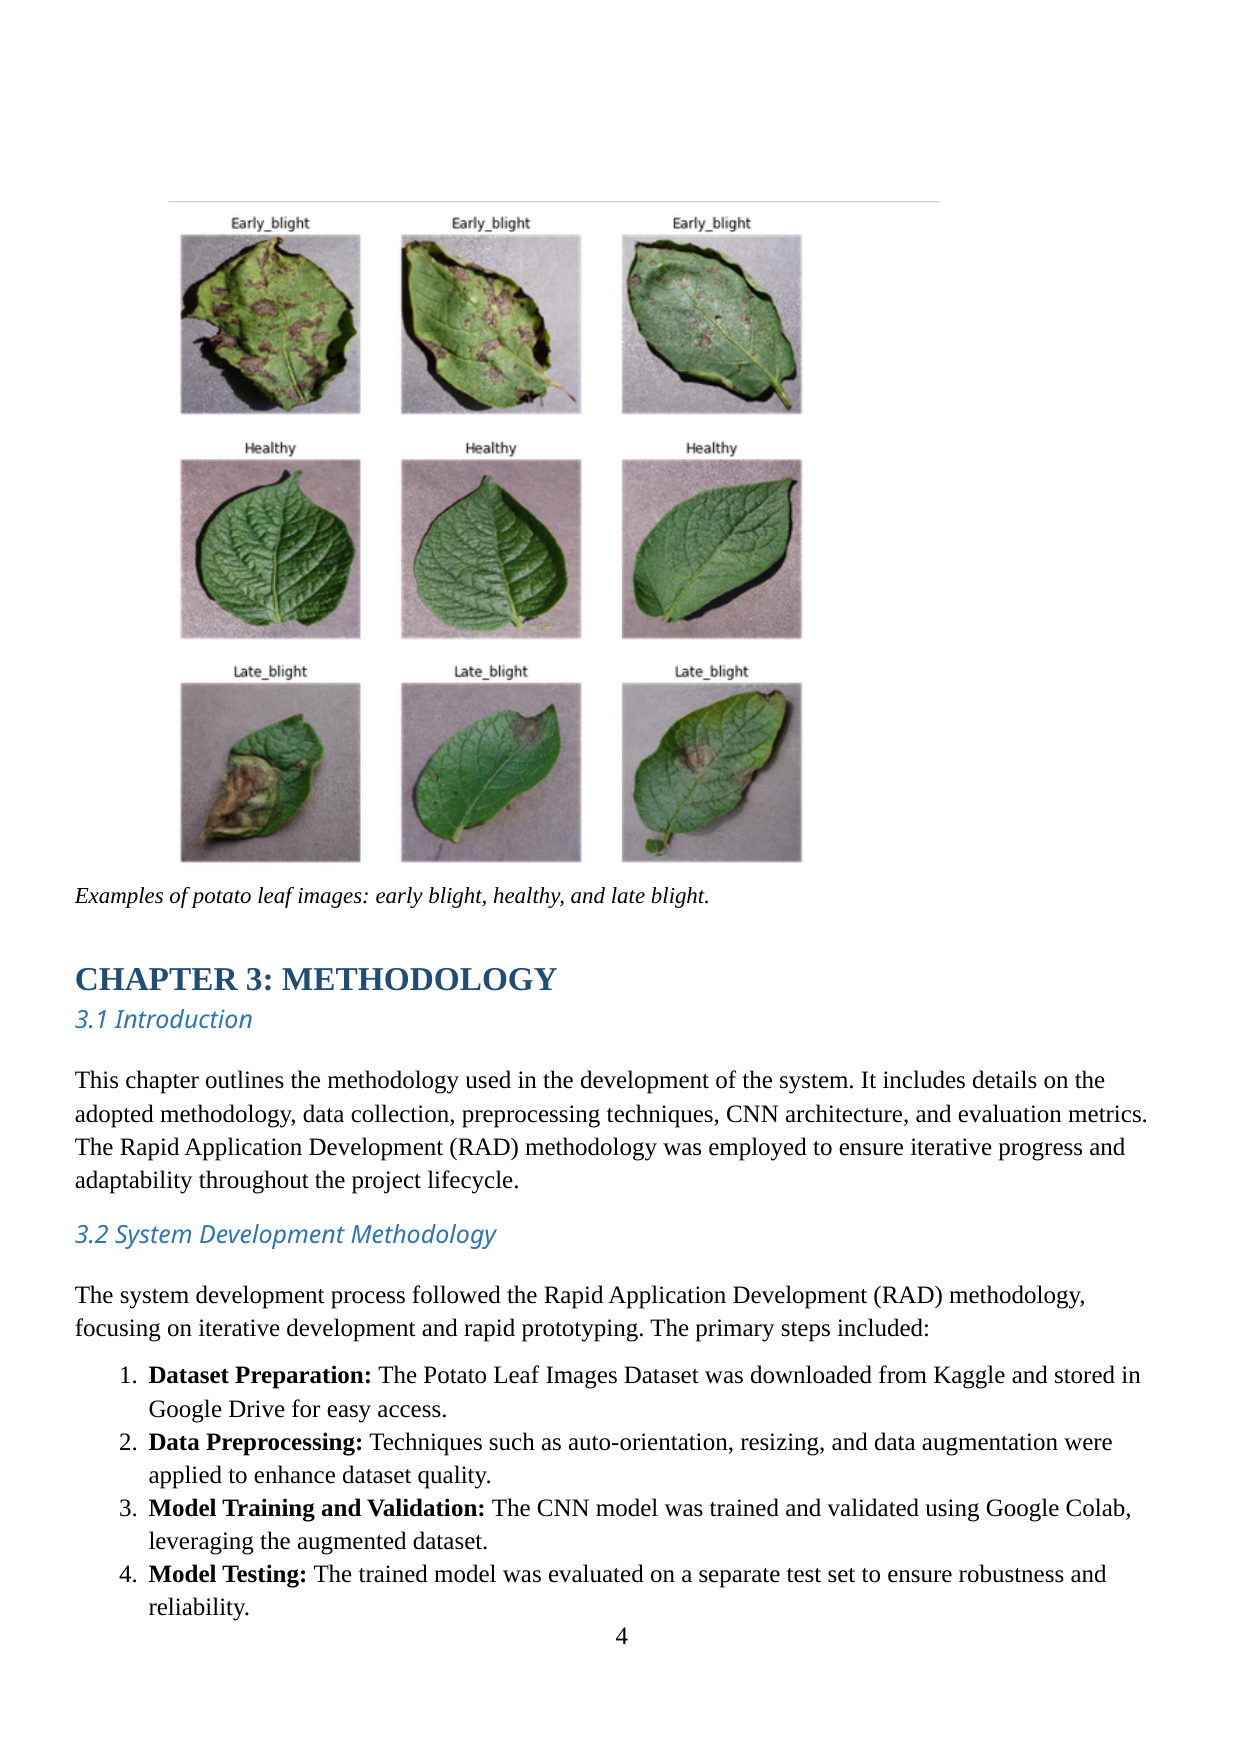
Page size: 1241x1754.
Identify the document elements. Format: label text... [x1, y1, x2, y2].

list Model Testing: The trained model was evaluated on a separate test set to ensure robustness and reliability. [119, 1559, 1169, 1621]
list Data Preprocessing: Techniques such as auto-orientation, resizing, and data augmentation were applied to enhance dataset quality. [119, 1427, 1169, 1488]
picture [74, 201, 940, 870]
list Dataset Preparation: The Potato Leaf Images Dataset was downloaded from Kaggle and stored in Google Drive for easy access. [119, 1361, 1169, 1422]
text The system development process followed the Rapid Application Development (RAD) methodology, focusing on iterative development and rapid prototyping. The primary steps included: [74, 1280, 1169, 1342]
subtitle 3.1 Introduction [74, 1002, 1169, 1036]
list Model Training and Validation: The CNN model was trained and validated using Google Colab, leveraging the augmented dataset. [119, 1493, 1169, 1554]
text Examples of potato leaf images: early blight, healthy, and late blight. [74, 882, 1169, 909]
subtitle CHAPTER 3: METHODOLOGY [74, 959, 1169, 998]
subtitle 3.2 System Development Methodology [74, 1216, 1169, 1251]
text This chapter outlines the methodology used in the development of the system. It includes details on the adopted methodology, data collection, preprocessing techniques, CNN architecture, and evaluation metrics. The Rapid Application Development (RAD) methodology was employed to ensure iterative progress and adaptability throughout the project lifecycle. [74, 1066, 1169, 1193]
